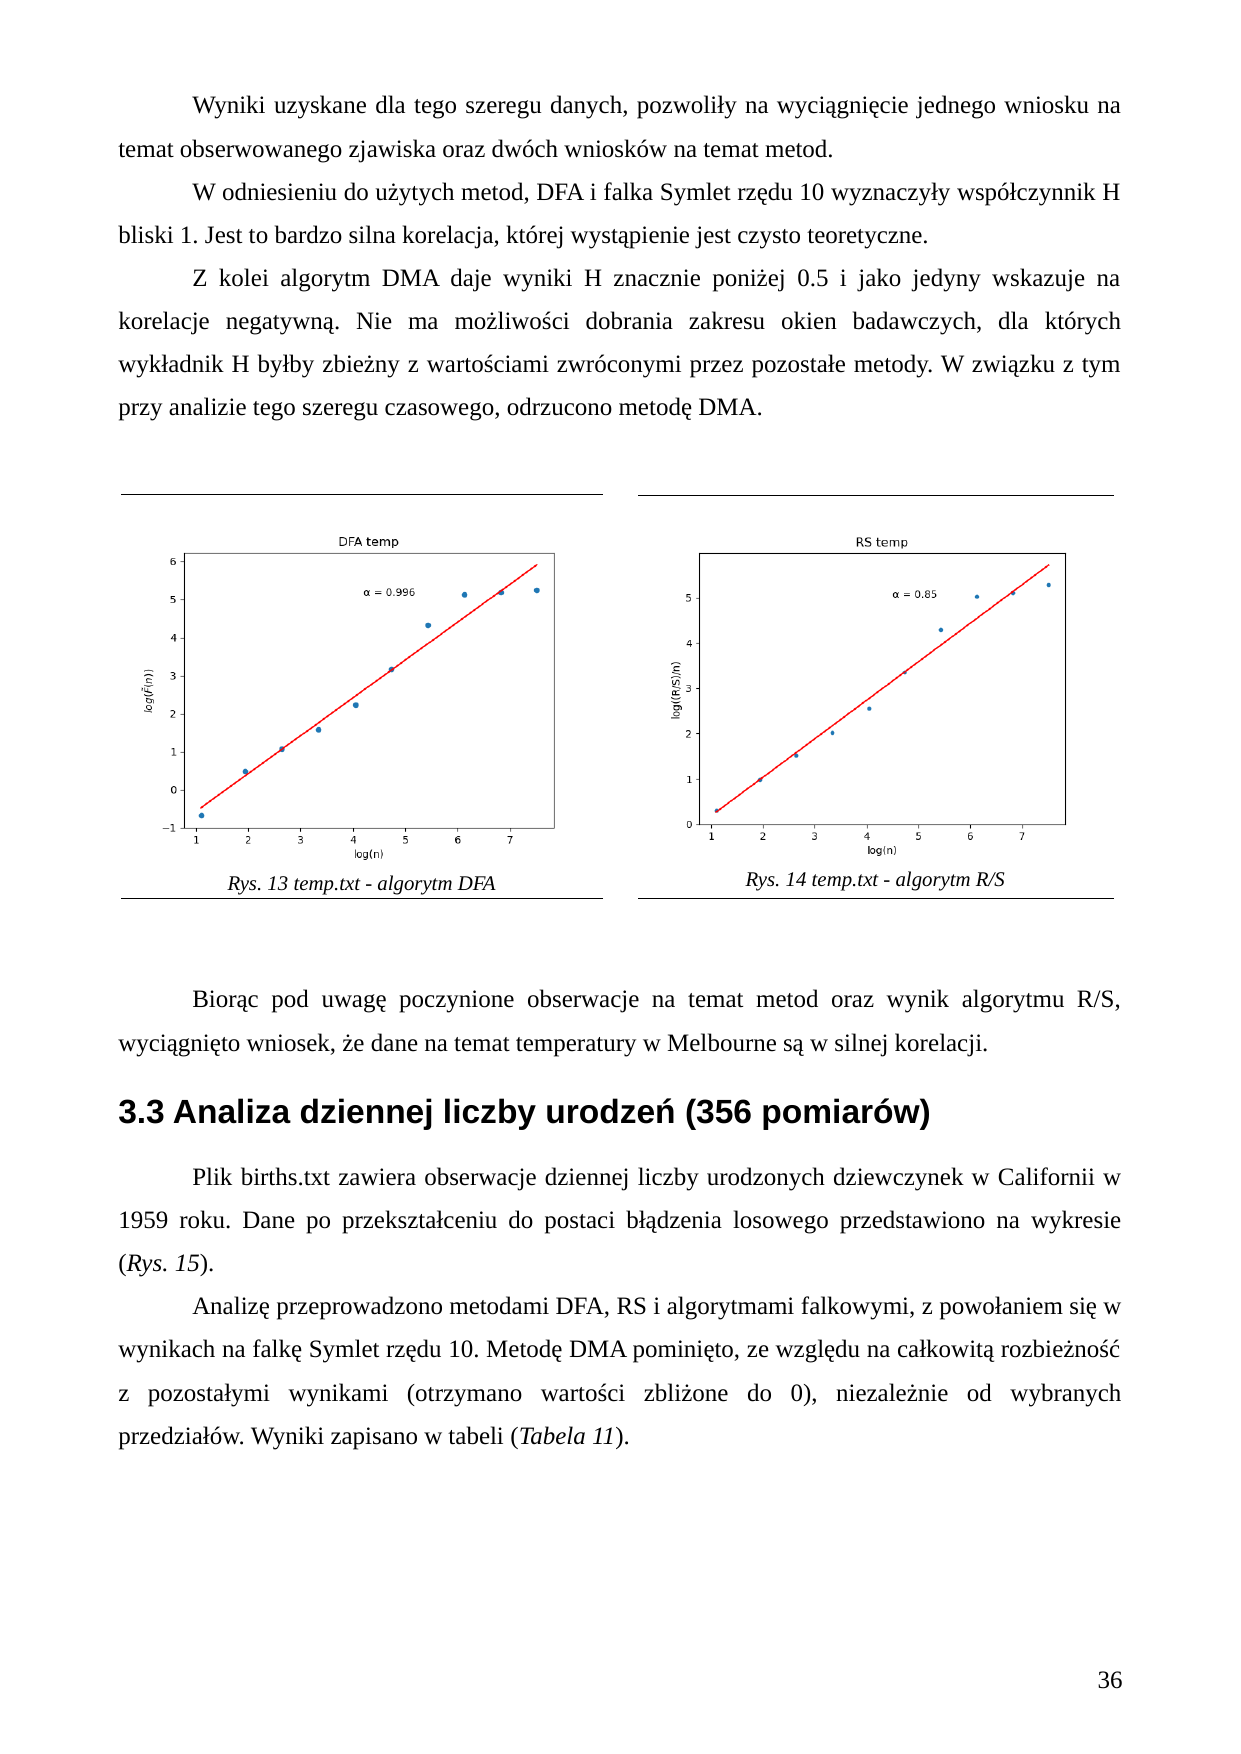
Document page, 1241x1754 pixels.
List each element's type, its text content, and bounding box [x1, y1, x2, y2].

picture [641, 510, 1112, 863]
text Wyniki uzyskane dla tego szeregu danych, pozwoliły na wyciągnięcie jednego wniosku na temat obserwowanego zjawiska oraz dwóch wniosków na temat metod. [118, 91, 1122, 162]
text Rys. 14 temp.txt - algorytm R/S [641, 863, 1111, 891]
text W odniesieniu do użytych metod, DFA i falka Symlet rzędu 10 wyznaczyły współczynnik H bliski 1. Jest to bardzo silna korelacja, której wystąpienie jest czysto teoretyczne. [118, 177, 1122, 249]
text Rys. 13 temp.txt - algorytm DFA [124, 867, 600, 895]
text Plik births.txt zawiera obserwacje dziennej liczby urodzonych dziewczynek w Californii w 1959 roku. Dane po przekształceniu do postaci błądzenia losowego przedstawiono na wykresie (Rys. 15). [118, 1162, 1122, 1277]
picture [124, 509, 601, 867]
text Analizę przeprowadzono metodami DFA, RS i algorytmami falkowymi, z powołaniem się w wynikach na falkę Symlet rzędu 10. Metodę DMA pominięto, ze względu na całkowitą rozbieżność z pozostałymi wynikami (otrzymano wartości zbliżone do 0), niezależnie od wybranych przedziałów. Wyniki zapisano w tabeli (Tabela 11). [118, 1291, 1122, 1449]
text Biorąc pod uwagę poczynione obserwacje na temat metod oraz wynik algorytmu R/S, wyciągnięto wniosek, że dane na temat temperatury w Melbourne są w silnej korelacji. [118, 984, 1122, 1056]
subtitle 3.3 Analiza dziennej liczby urodzeń (356 pomiarów) [118, 1092, 1122, 1130]
text Z kolei algorytm DMA daje wyniki H znacznie poniżej 0.5 i jako jedyny wskazuje na korelacje negatywną. Nie ma możliwości dobrania zakresu okien badawczych, dla których wykładnik H byłby zbieżny z wartościami zwróconymi przez pozostałe metody. W związku z tym przy analizie tego szeregu czasowego, odrzucono metodę DMA. [118, 263, 1122, 421]
